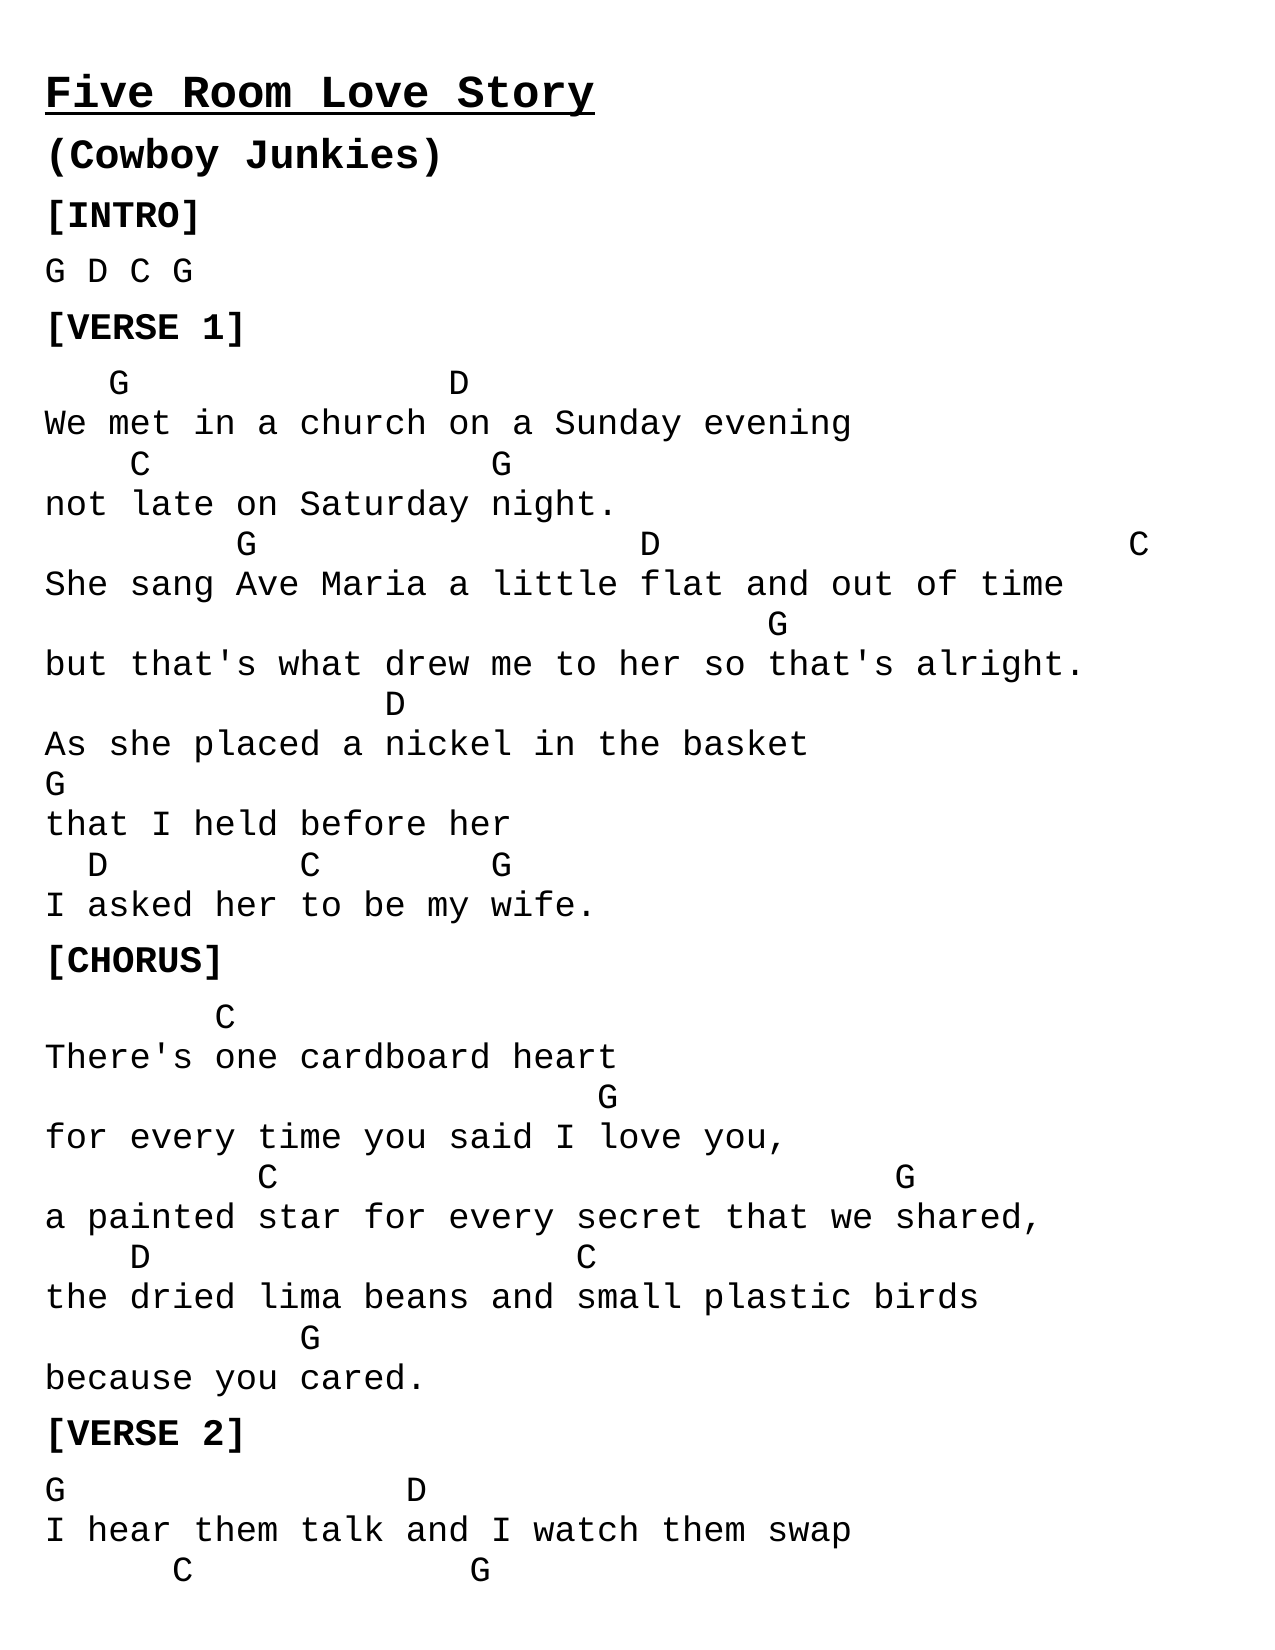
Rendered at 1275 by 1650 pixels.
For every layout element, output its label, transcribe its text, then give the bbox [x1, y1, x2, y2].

text not late on Saturday night. [44, 486, 1231, 526]
subtitle Five Room Love Story [44, 69, 1231, 121]
text a painted star for every secret that we shared, [44, 1199, 1231, 1239]
text G D [44, 1472, 1231, 1512]
text because you cared. [44, 1360, 1231, 1400]
text G D [44, 365, 1231, 405]
text G [44, 606, 1231, 646]
text G D C [44, 526, 1231, 566]
text C G [44, 445, 1231, 486]
text There's one cardboard heart [44, 1039, 1231, 1079]
subtitle [CHORUS] [44, 941, 1231, 984]
text D C G [44, 846, 1231, 887]
text C [44, 999, 1231, 1039]
text She sang Ave Maria a little flat and out of time [44, 566, 1231, 606]
text I asked her to be my wife. [44, 887, 1231, 927]
text We met in a church on a Sunday evening [44, 405, 1231, 445]
text D C [44, 1239, 1231, 1279]
subtitle [INTRO] [44, 196, 1231, 238]
text the dried lima beans and small plastic birds [44, 1279, 1231, 1319]
text I hear them talk and I watch them swap [44, 1512, 1231, 1552]
text G [44, 1319, 1231, 1360]
subtitle [VERSE 1] [44, 308, 1231, 350]
text G D C G [44, 253, 1231, 293]
subtitle (Cowboy Junkies) [44, 134, 1231, 181]
text for every time you said I love you, [44, 1119, 1231, 1159]
text C G [44, 1159, 1231, 1199]
text G [44, 766, 1231, 806]
text that I held before her [44, 806, 1231, 846]
text C G [44, 1552, 1231, 1592]
text but that's what drew me to her so that's alright. [44, 646, 1231, 686]
subtitle [VERSE 2] [44, 1414, 1231, 1457]
text G [44, 1079, 1231, 1119]
text As she placed a nickel in the basket [44, 726, 1231, 766]
text D [44, 686, 1231, 726]
